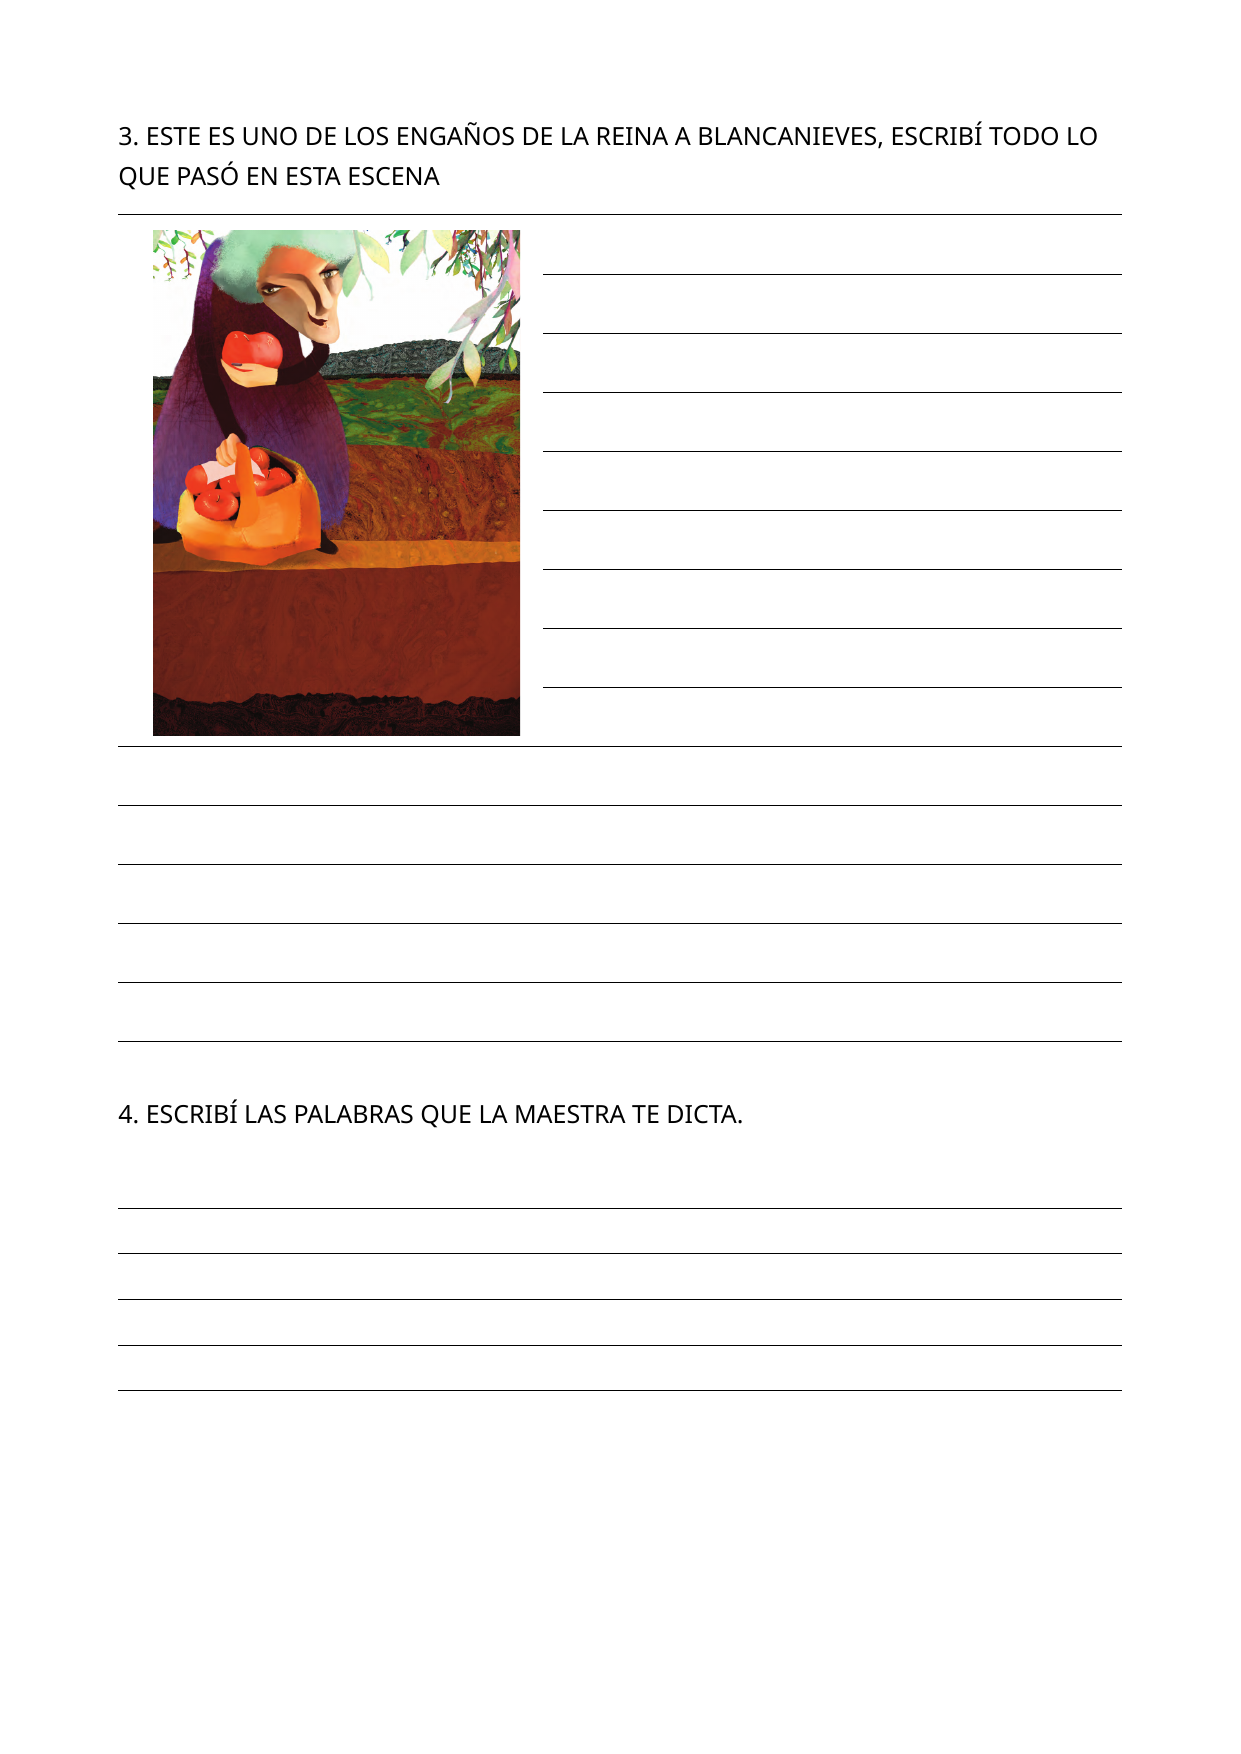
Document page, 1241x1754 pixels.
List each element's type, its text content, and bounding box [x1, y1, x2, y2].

table_cell [543, 275, 1122, 332]
table_cell [543, 334, 1122, 392]
table_cell [543, 924, 1122, 982]
table_cell [543, 629, 1122, 687]
table_cell [543, 688, 1122, 746]
table_cell [118, 806, 543, 864]
table_cell [118, 1254, 1122, 1299]
table_header [543, 215, 1122, 273]
table_cell [543, 570, 1122, 628]
picture [153, 230, 521, 736]
table_cell [118, 865, 543, 923]
text 4. ESCRIBÍ LAS PALABRAS QUE LA MAESTRA TE DICTA. [118, 1097, 1122, 1131]
table_header [118, 1209, 1122, 1253]
table_cell [543, 983, 1122, 1041]
table_cell [118, 1346, 1122, 1390]
text 3. ESTE ES UNO DE LOS ENGAÑOS DE LA REINA A BLANCANIEVES, ESCRIBÍ TODO LO QUE PASÓ EN ESTA ESCENA [118, 118, 1122, 193]
table_header [118, 215, 543, 746]
table_cell [118, 983, 543, 1041]
table_cell [118, 747, 543, 805]
table_cell [543, 511, 1122, 569]
table_cell [118, 924, 543, 982]
table_cell [543, 393, 1122, 451]
table_cell [543, 865, 1122, 923]
table_cell [543, 452, 1122, 510]
table_cell [543, 747, 1122, 805]
table_cell [118, 1300, 1122, 1344]
table_cell [543, 806, 1122, 864]
